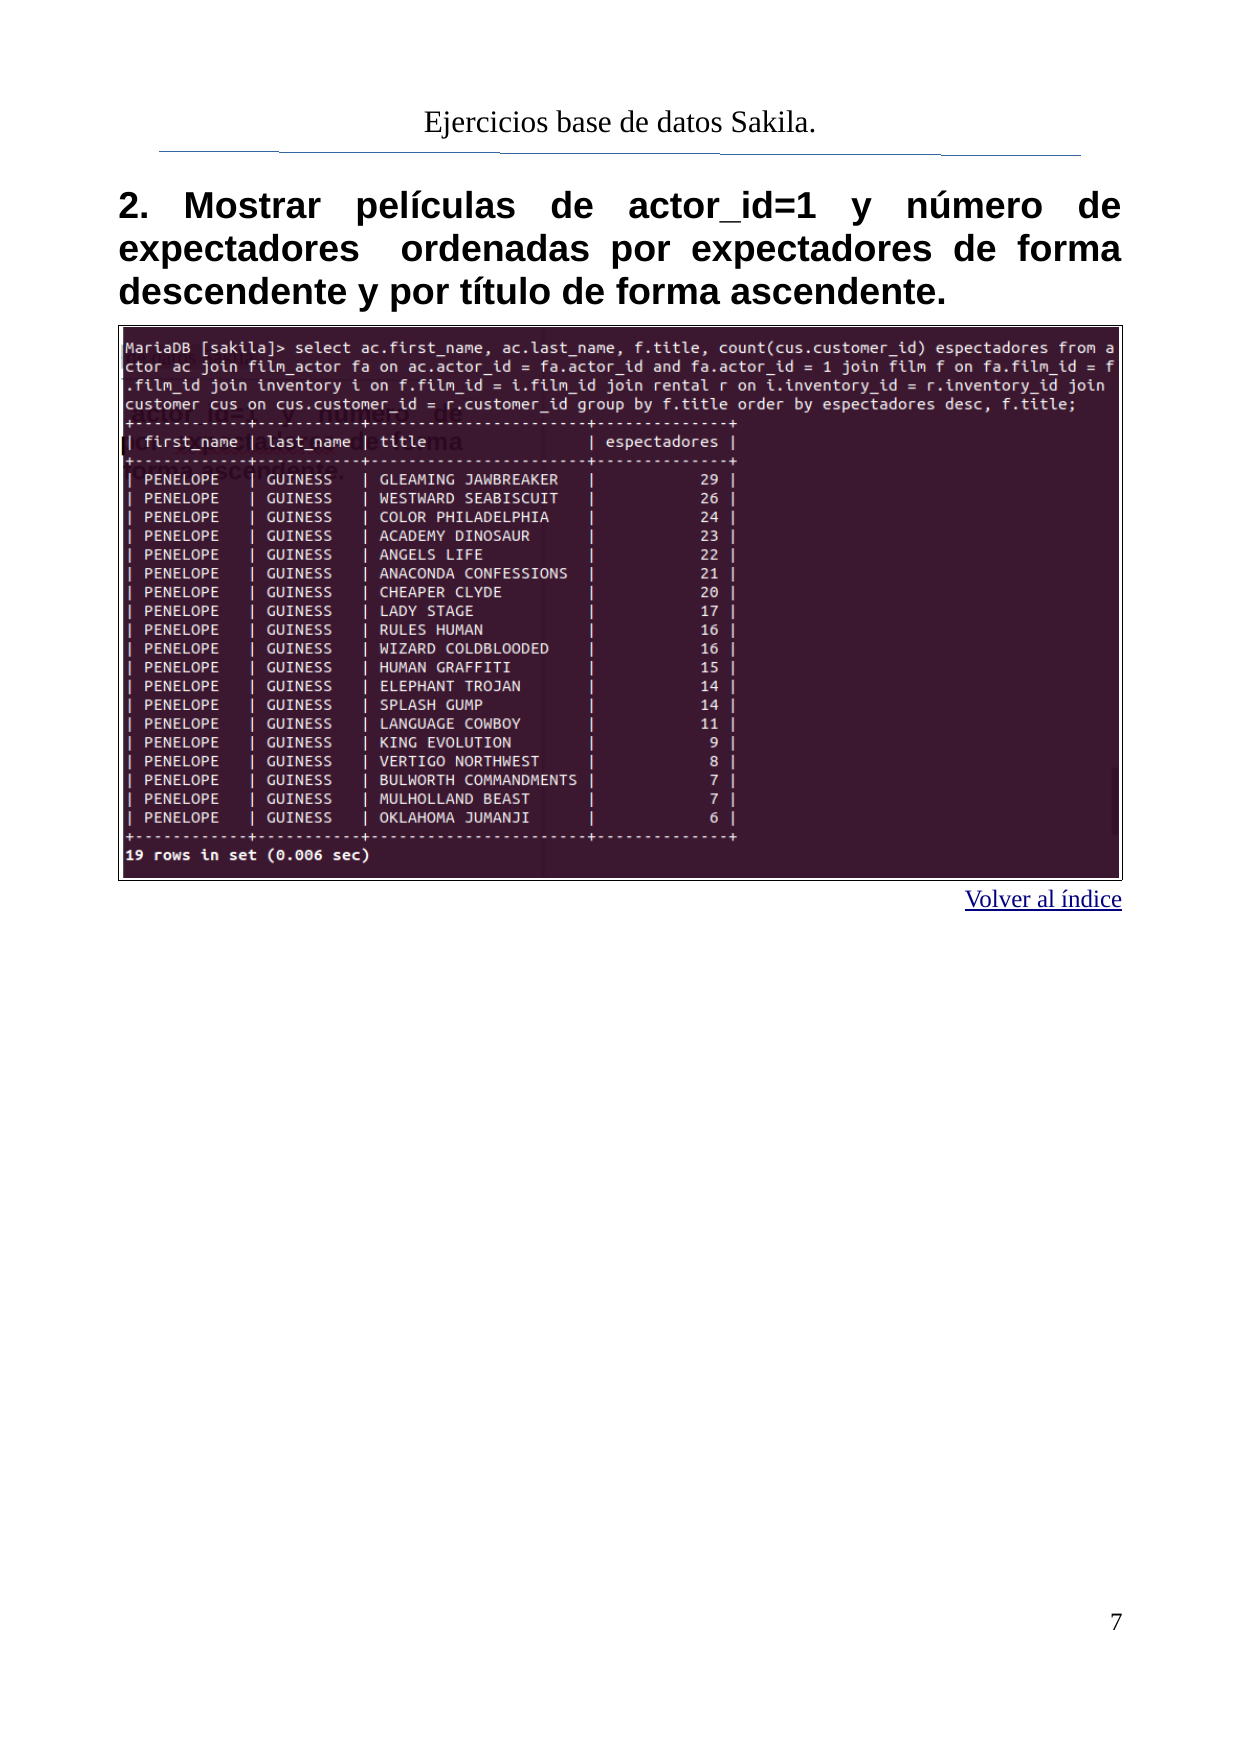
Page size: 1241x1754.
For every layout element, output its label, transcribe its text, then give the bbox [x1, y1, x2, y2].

text Volver al índice [118, 881, 1122, 913]
picture [121, 327, 1119, 878]
subtitle 2. Mostrar películas de actor_id=1 y número de expectadores ordenadas por expectadores de forma descendente y por título de forma ascendente. [118, 183, 1122, 312]
text [119, 326, 1122, 880]
